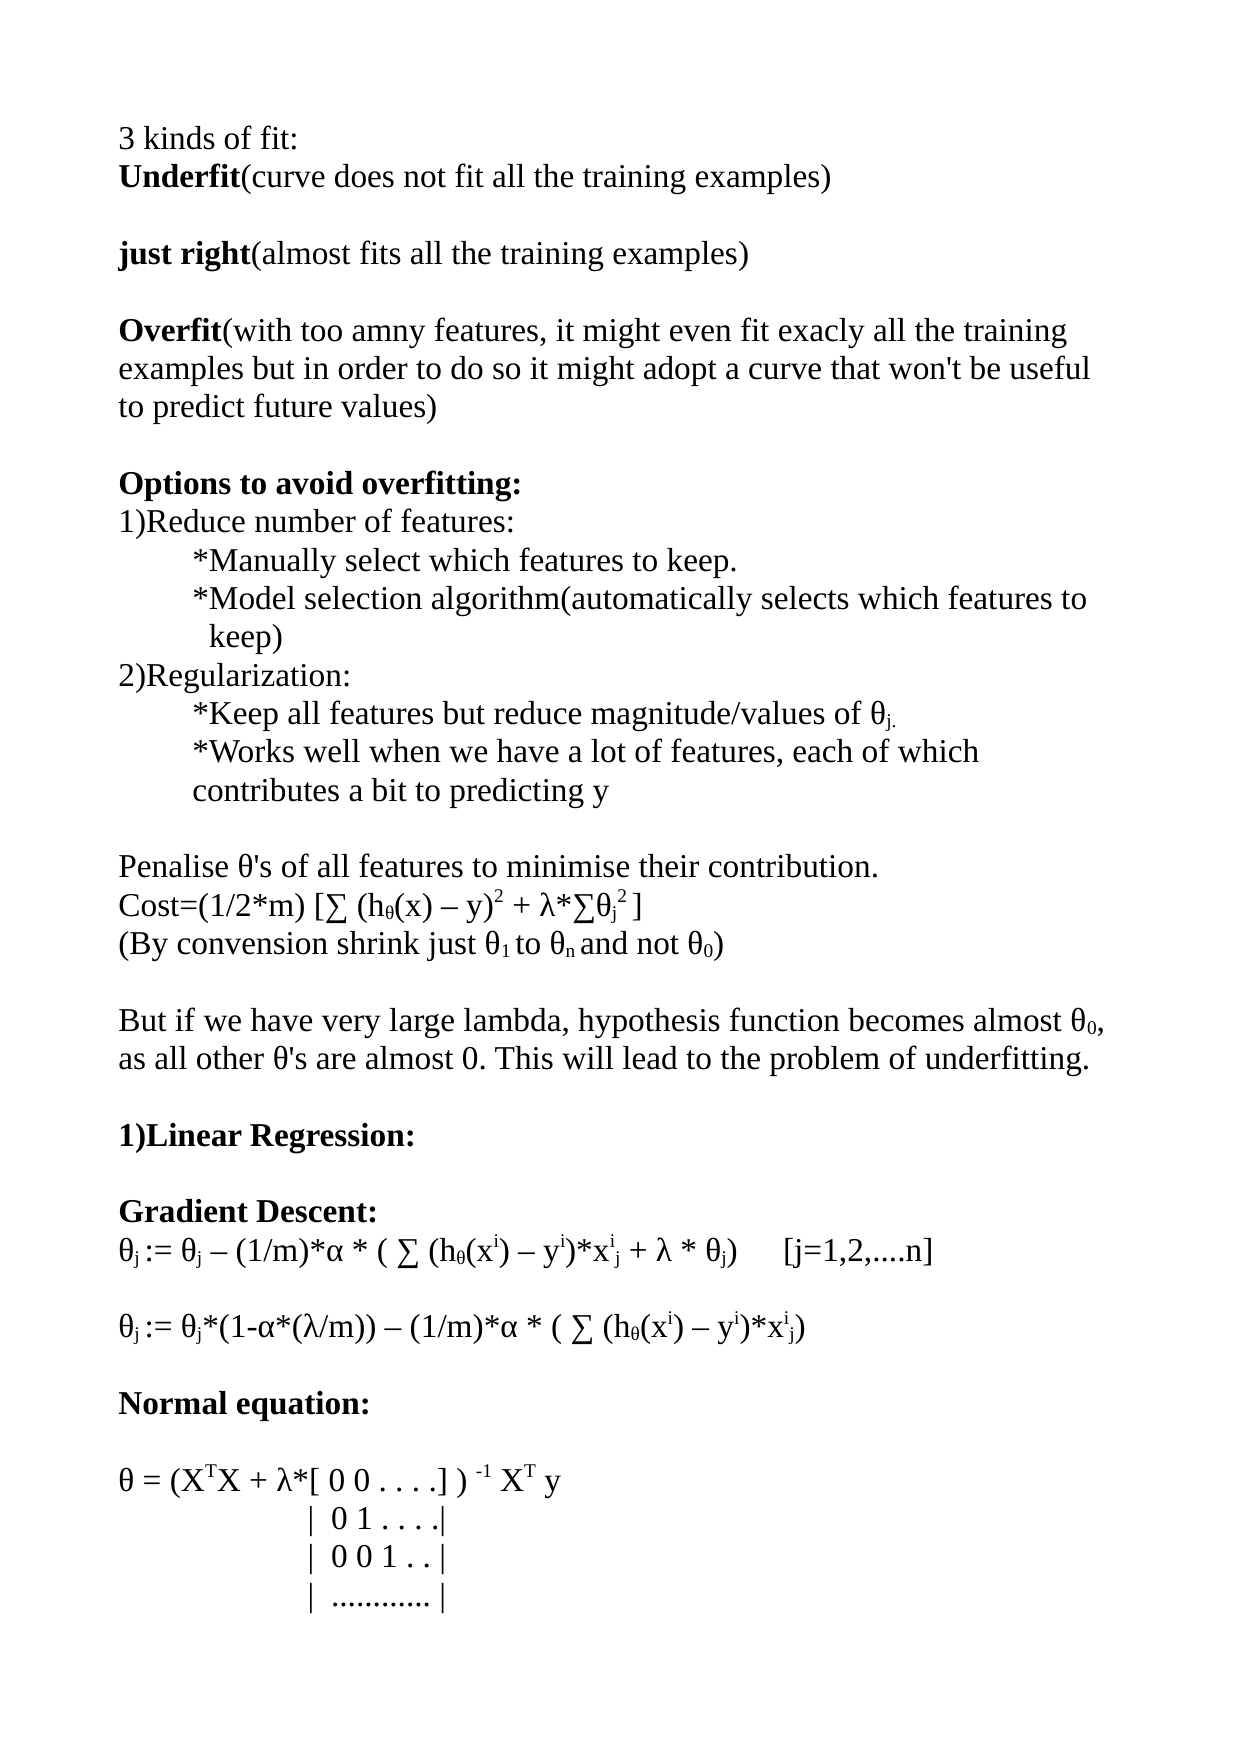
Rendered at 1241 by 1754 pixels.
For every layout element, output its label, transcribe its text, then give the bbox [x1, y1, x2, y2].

text just right(almost fits all the training examples) [118, 233, 1122, 271]
text But if we have very large lambda, hypothesis function becomes almost θ0, as all other θ's are almost 0. This will lead to the problem of underfitting. [118, 1000, 1122, 1076]
text Options to avoid overfitting: [118, 463, 1122, 501]
text θ = (XTX + λ*[ 0 0 . . . .] ) -1 XT y [118, 1460, 1122, 1498]
text | 0 1 . . . .| [118, 1498, 1122, 1536]
text θj := θj*(1-α*(λ/m)) – (1/m)*α * ( ∑ (hθ(xi) – yi)*xij) [118, 1306, 1122, 1345]
text 1)Reduce number of features: [118, 501, 1122, 540]
text *Manually select which features to keep. [118, 540, 1122, 578]
text Cost=(1/2*m) [∑ (hθ(x) – y)2 + λ*∑θj2 ] [118, 885, 1122, 923]
text *Model selection algorithm(automatically selects which features to keep) [118, 578, 1122, 655]
text *Works well when we have a lot of features, each of which contributes a bit to predicting y [118, 731, 1122, 808]
text Gradient Descent: [118, 1191, 1122, 1230]
text Underfit(curve does not fit all the training examples) [118, 156, 1122, 195]
text | 0 0 1 . . | [118, 1536, 1122, 1575]
text Penalise θ's of all features to minimise their contribution. [118, 846, 1122, 885]
text θj := θj – (1/m)*α * ( ∑ (hθ(xi) – yi)*xij + λ * θj) [j=1,2,....n] [118, 1230, 1122, 1268]
text (By convension shrink just θ1 to θn and not θ0) [118, 923, 1122, 961]
text | ............ | [118, 1575, 1122, 1613]
text *Keep all features but reduce magnitude/values of θj. [118, 693, 1122, 731]
text Normal equation: [118, 1383, 1122, 1421]
text 2)Regularization: [118, 655, 1122, 693]
text Overfit(with too amny features, it might even fit exacly all the training examples but in order to do so it might adopt a curve that won't be useful to predict future values) [118, 310, 1122, 425]
text 1)Linear Regression: [118, 1115, 1122, 1153]
text 3 kinds of fit: [118, 118, 1122, 156]
